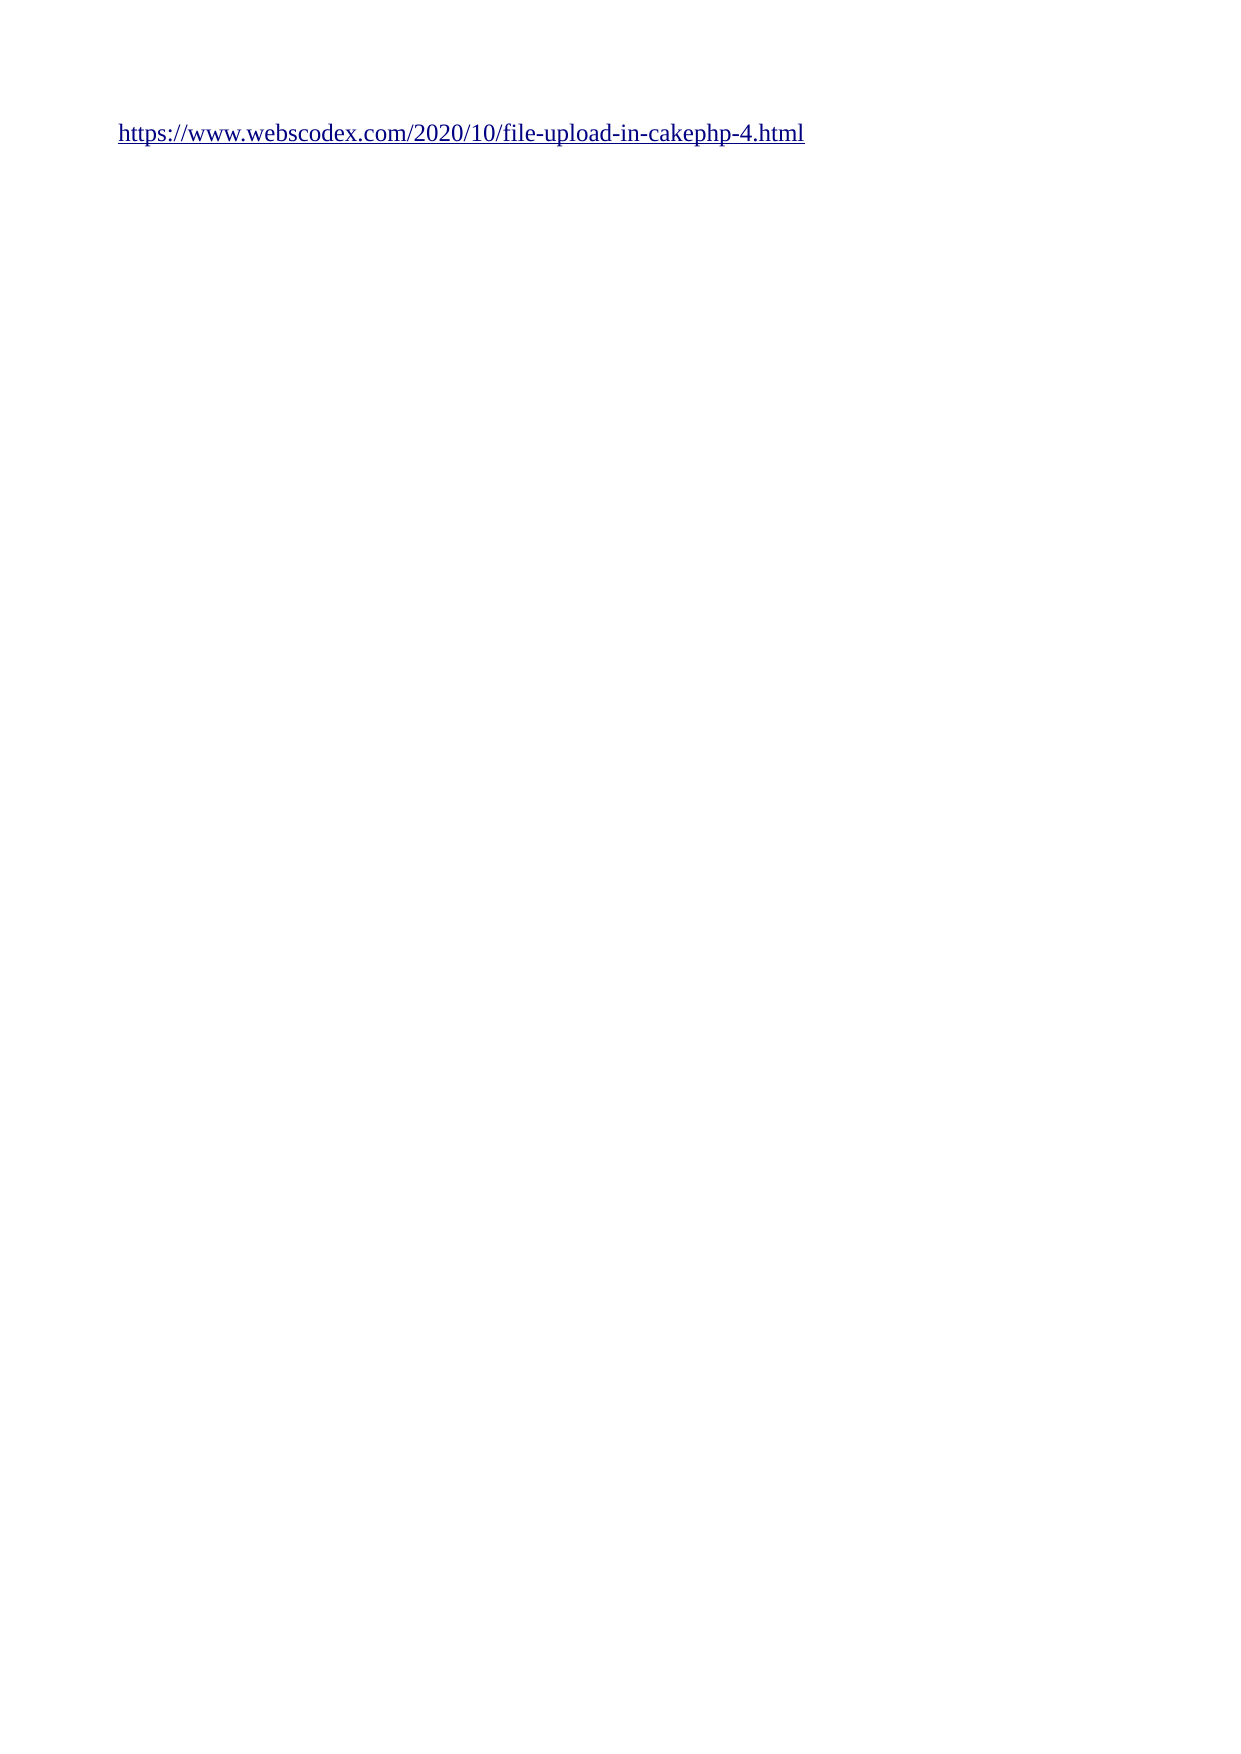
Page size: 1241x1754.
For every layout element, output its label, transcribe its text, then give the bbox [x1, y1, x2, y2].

text https://www.webscodex.com/2020/10/file-upload-in-cakephp-4.html [118, 118, 1122, 147]
